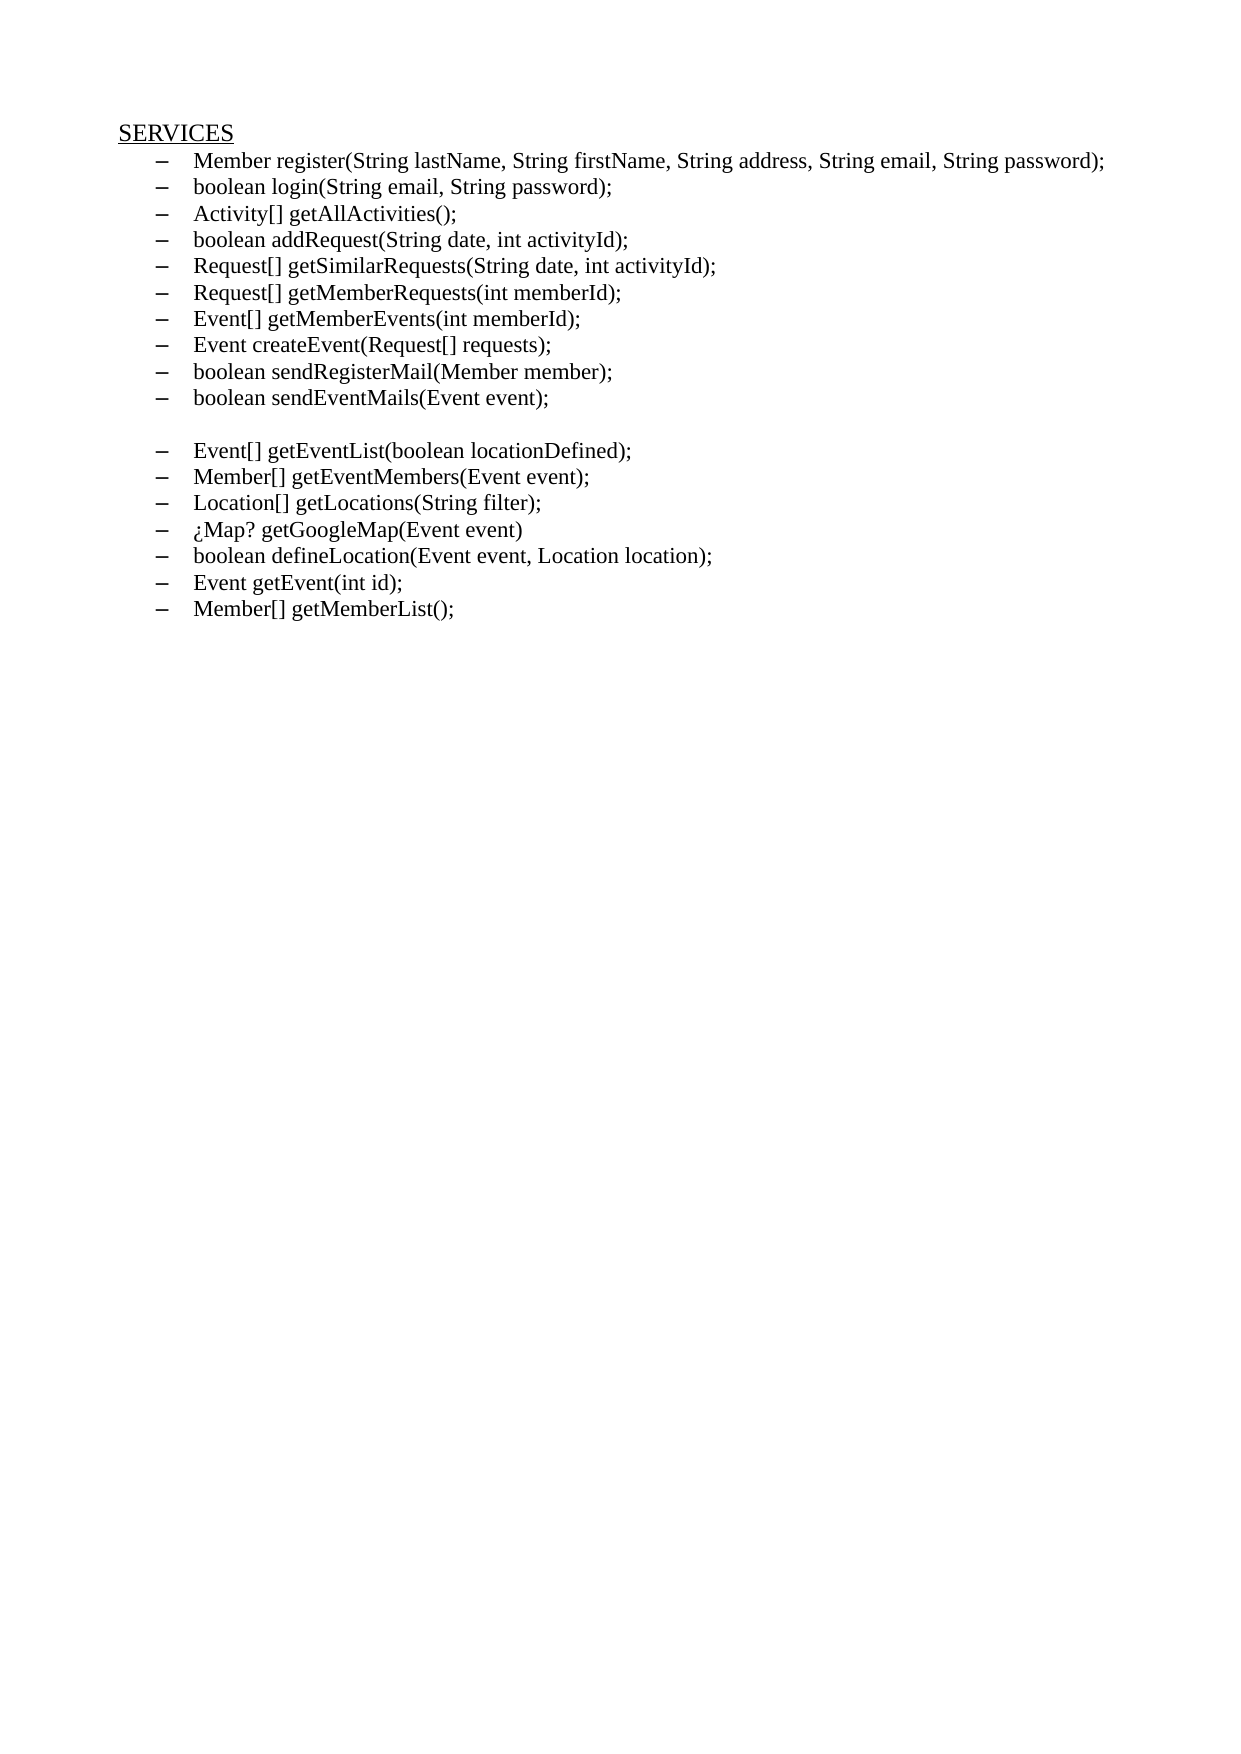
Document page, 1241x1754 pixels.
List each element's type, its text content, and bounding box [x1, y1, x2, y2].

list Member register(String lastName, String firstName, String address, String email, String password); [156, 147, 1122, 173]
list boolean addRequest(String date, int activityId); [156, 226, 1122, 252]
list Event[] getEventList(boolean locationDefined); [156, 437, 1122, 463]
list ¿Map? getGoogleMap(Event event) [156, 516, 1122, 542]
text SERVICES [118, 118, 1122, 147]
list Member[] getEventMembers(Event event); [156, 463, 1122, 489]
list Location[] getLocations(String filter); [156, 489, 1122, 516]
list Request[] getSimilarRequests(String date, int activityId); [156, 252, 1122, 279]
list Event getEvent(int id); [156, 568, 1122, 595]
list boolean sendRegisterMail(Member member); [156, 358, 1122, 384]
list boolean sendEventMails(Event event); [156, 384, 1122, 410]
list Request[] getMemberRequests(int memberId); [156, 279, 1122, 305]
list Event[] getMemberEvents(int memberId); [156, 305, 1122, 331]
list Event createEvent(Request[] requests); [156, 331, 1122, 358]
list boolean login(String email, String password); [156, 173, 1122, 199]
list Member[] getMemberList(); [156, 595, 1122, 621]
list Activity[] getAllActivities(); [156, 199, 1122, 226]
list boolean defineLocation(Event event, Location location); [156, 542, 1122, 568]
